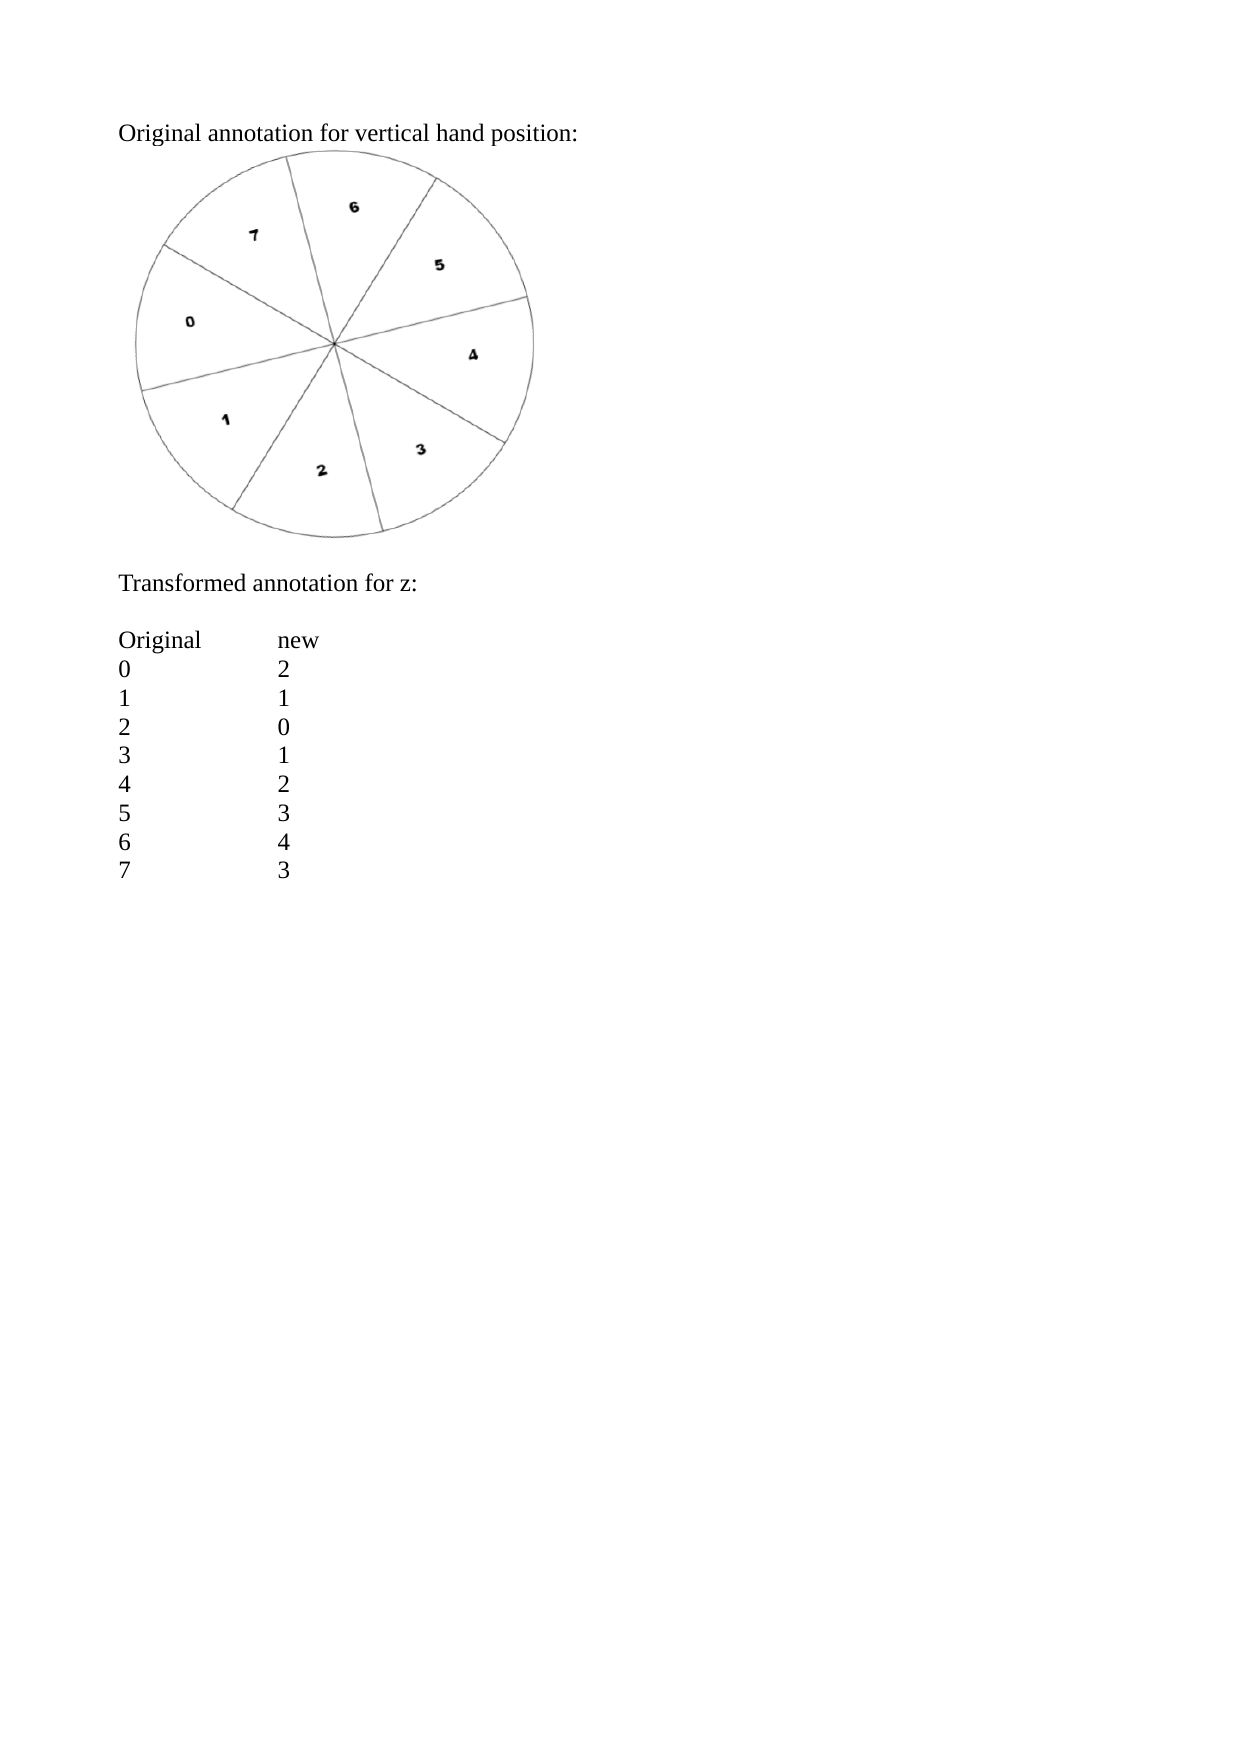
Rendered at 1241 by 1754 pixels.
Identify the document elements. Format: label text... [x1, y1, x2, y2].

table_cell 1 [278, 683, 399, 712]
table_cell 4 [118, 769, 277, 798]
table_cell 4 [278, 827, 399, 855]
table_cell 1 [278, 740, 399, 769]
table_cell 3 [118, 740, 277, 769]
table_cell 2 [278, 769, 399, 798]
text Transformed annotation for z: [118, 568, 1122, 597]
table_cell 1 [118, 683, 277, 712]
text Original annotation for vertical hand position: [118, 118, 1122, 147]
table_cell 7 [118, 855, 277, 884]
table_cell 6 [118, 827, 277, 855]
table_cell 2 [278, 654, 399, 683]
table_cell 2 [118, 712, 277, 740]
picture [118, 146, 564, 539]
table_cell 0 [118, 654, 277, 683]
table_header Original [118, 625, 277, 654]
table_cell 5 [118, 798, 277, 827]
table_cell 3 [278, 855, 399, 884]
table_cell 0 [278, 712, 399, 740]
table_cell 3 [278, 798, 399, 827]
table_header new [278, 625, 399, 654]
